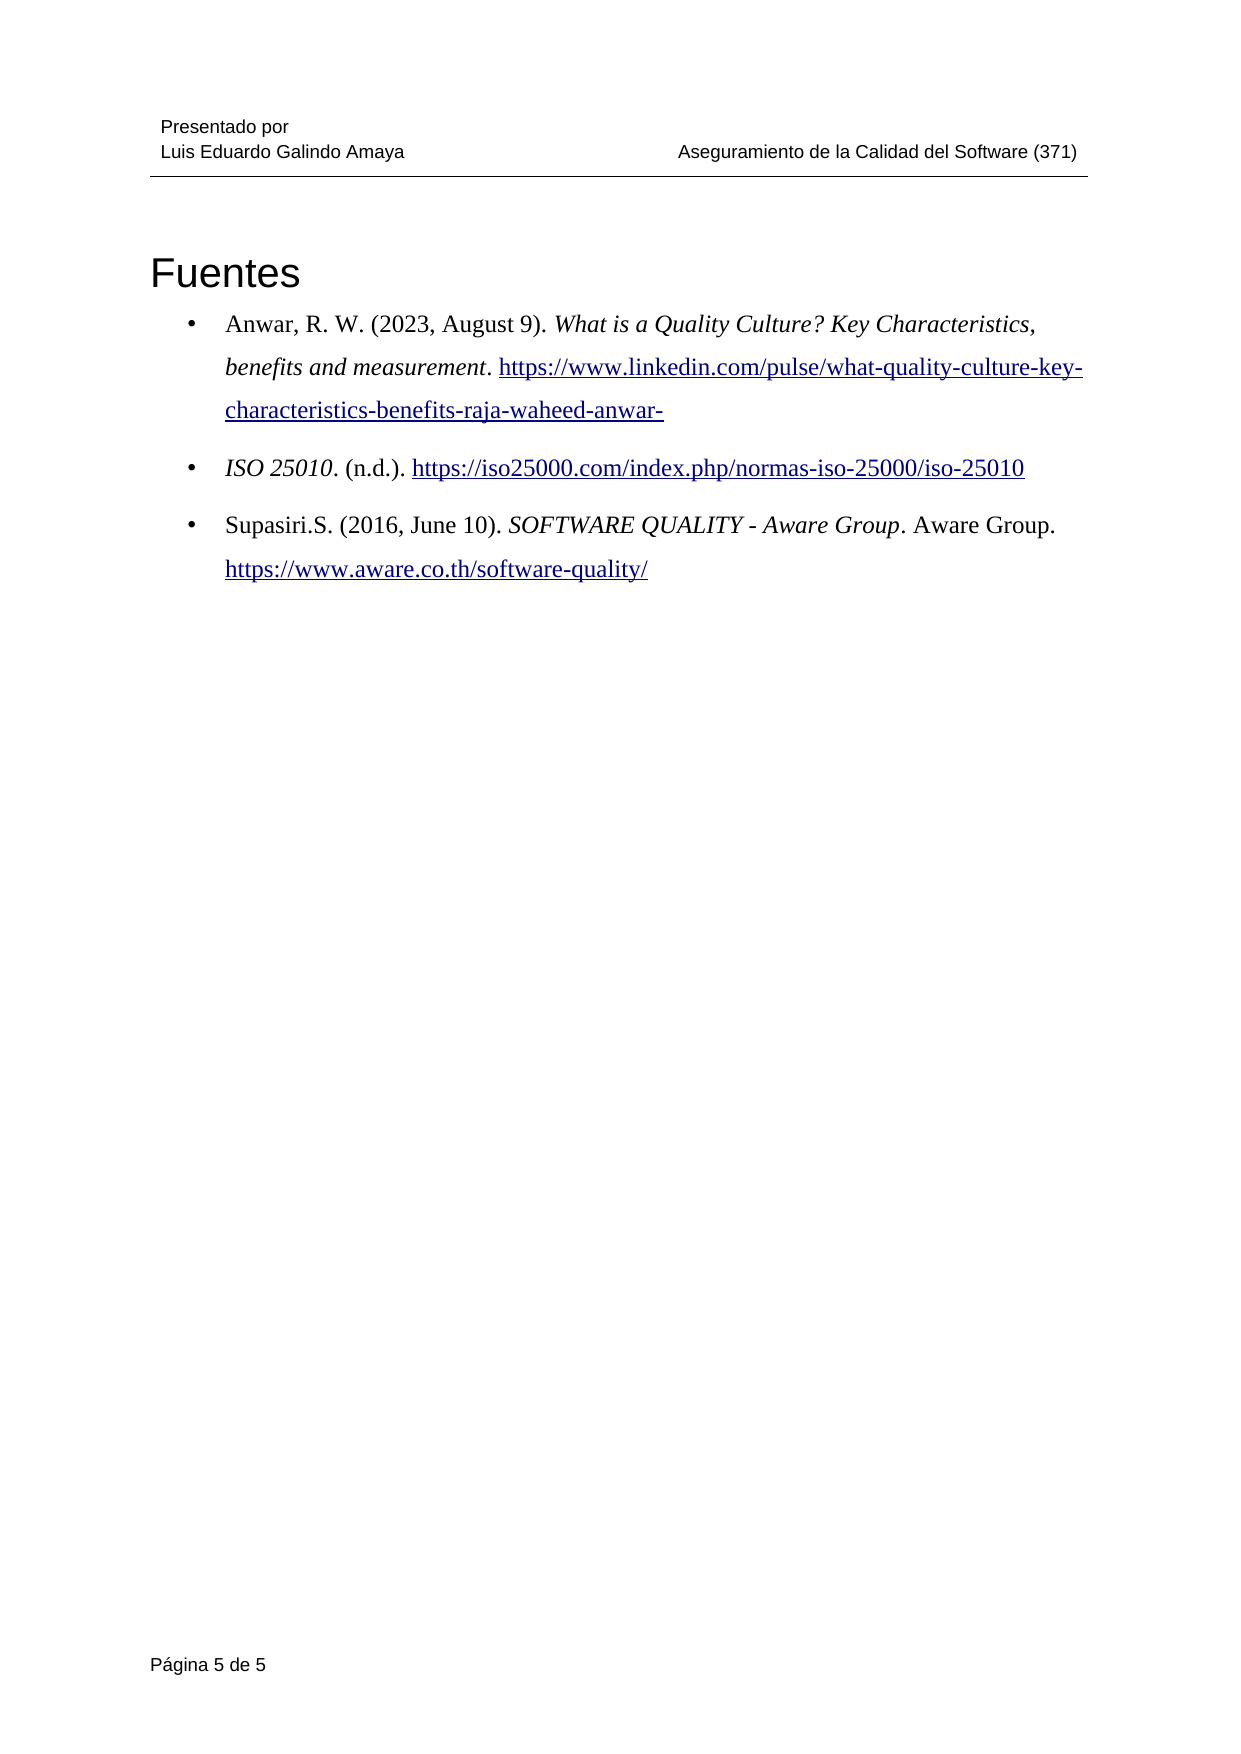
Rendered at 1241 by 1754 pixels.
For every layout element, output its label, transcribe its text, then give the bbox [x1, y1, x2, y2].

list Supasiri.S. (2016, June 10). SOFTWARE QUALITY - Aware Group. Aware Group. https://www.aware.co.th/software-quality/ [187, 511, 1090, 582]
list ISO 25010. (n.d.). https://iso25000.com/index.php/normas-iso-25000/iso-25010 [187, 453, 1090, 482]
list Anwar, R. W. (2023, August 9). What is a Quality Culture? Key Characteristics, benefits and measurement. https://www.linkedin.com/pulse/what-quality-culture-key-characteristics-benefits-raja-waheed-anwar- [187, 309, 1090, 424]
subtitle Fuentes [150, 248, 1090, 296]
